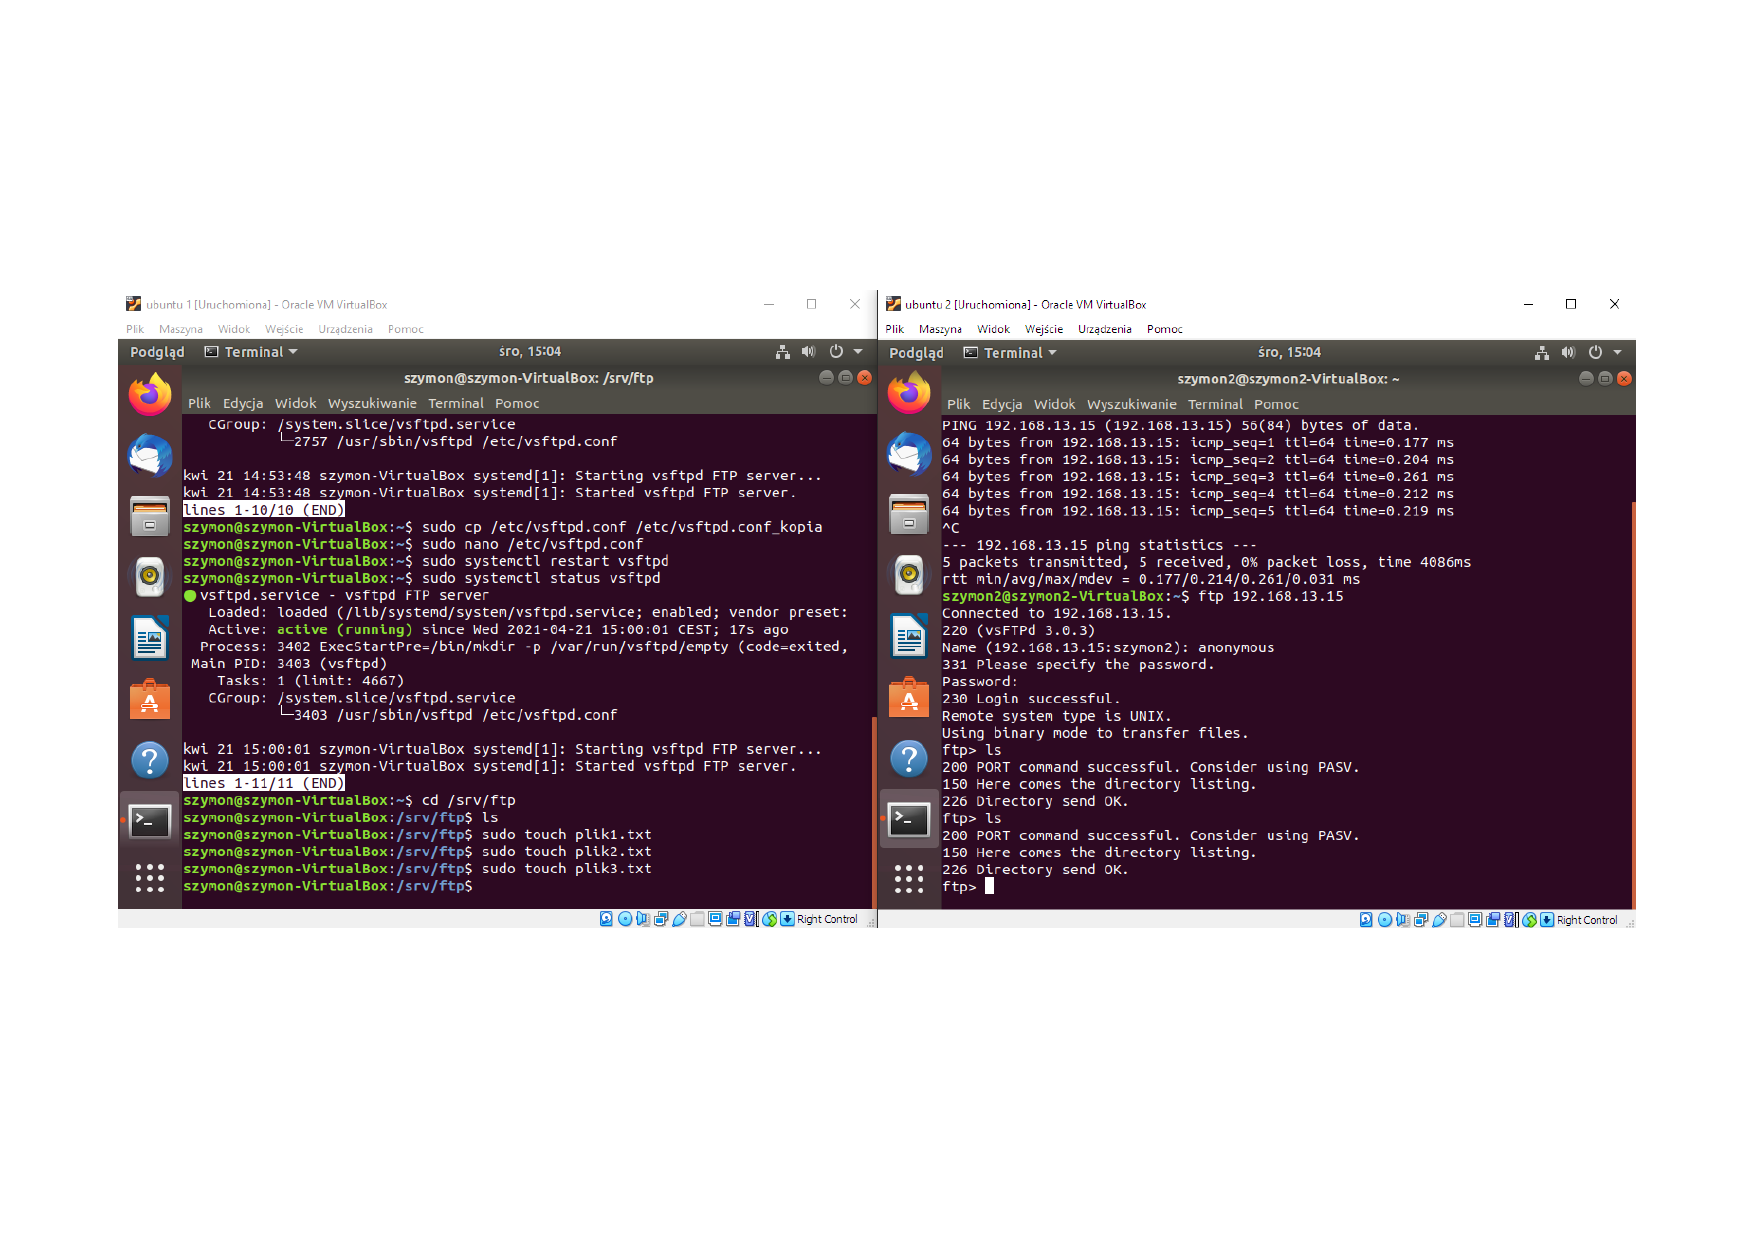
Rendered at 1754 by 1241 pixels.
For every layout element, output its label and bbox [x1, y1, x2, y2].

picture [118, 290, 1636, 928]
